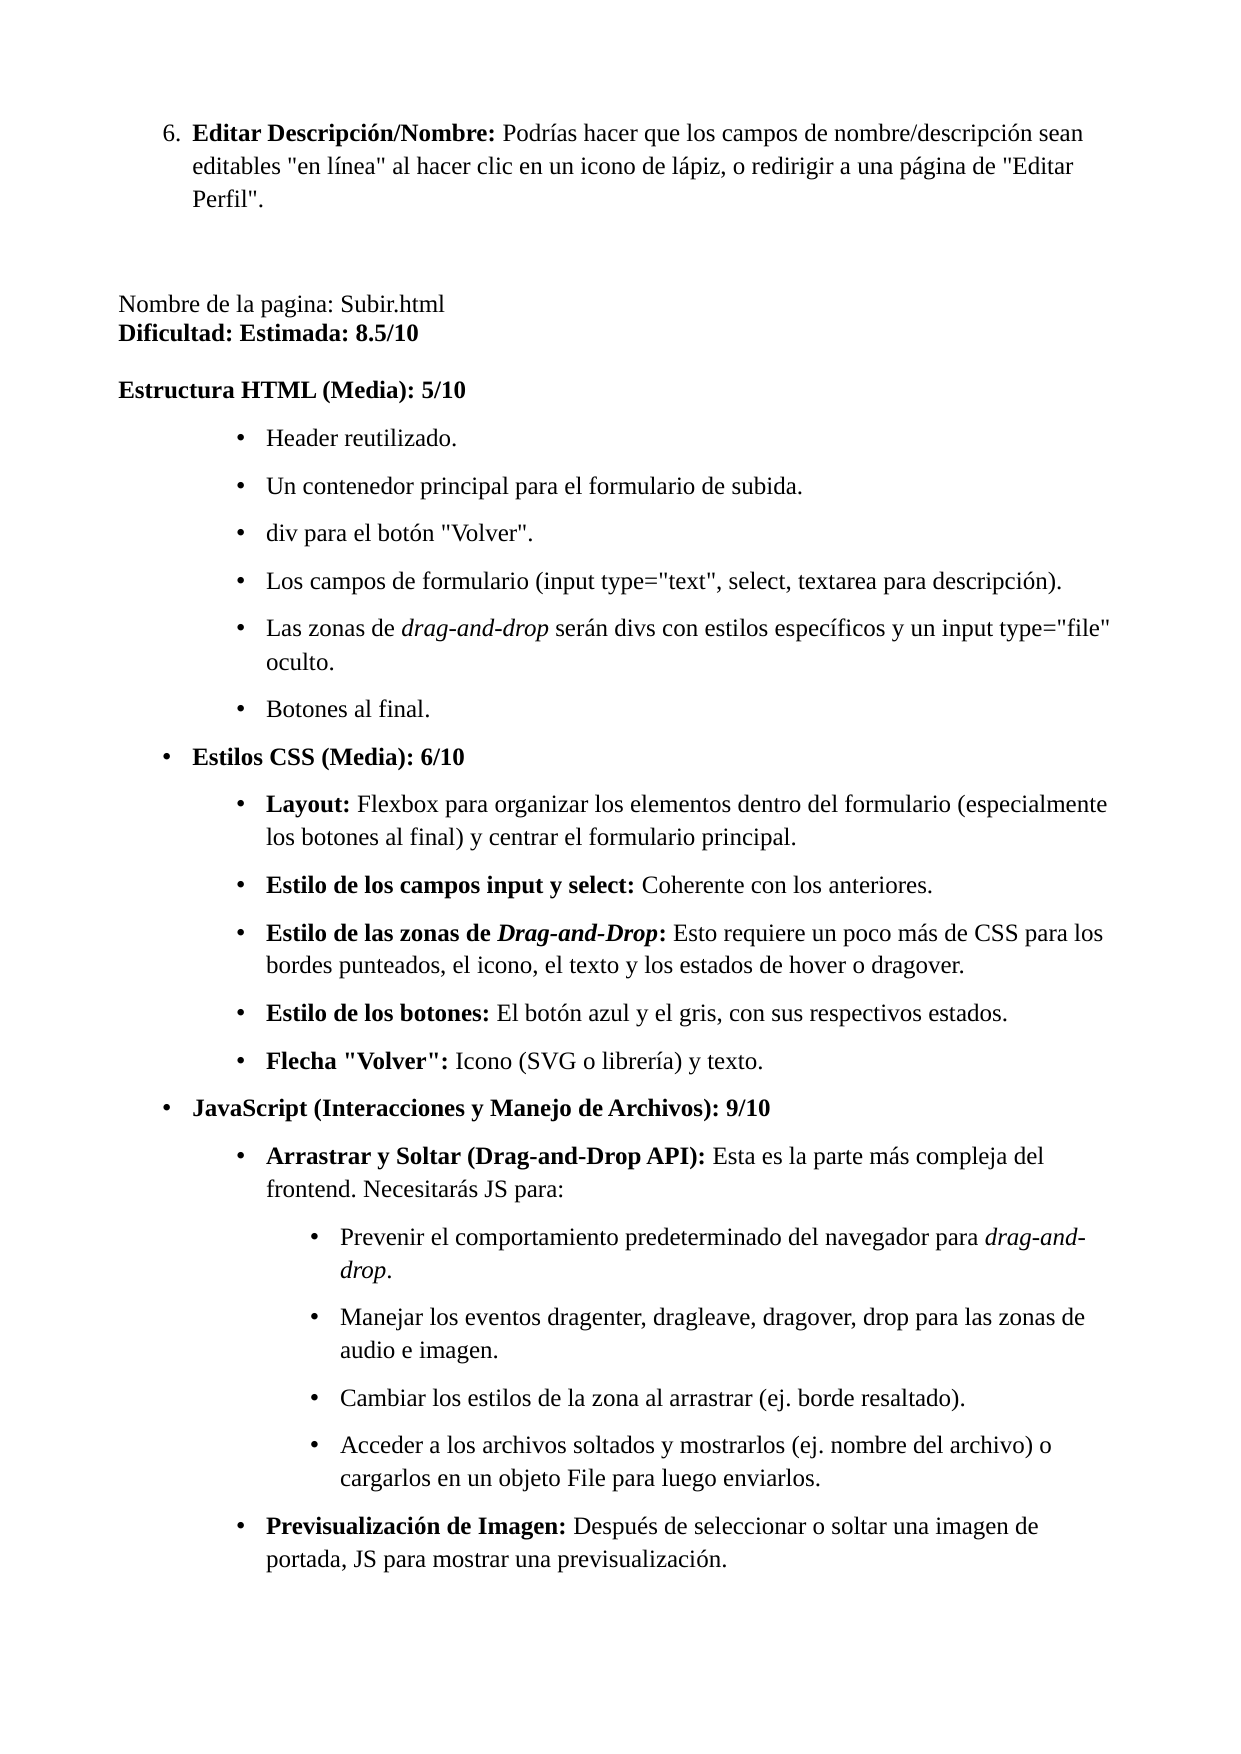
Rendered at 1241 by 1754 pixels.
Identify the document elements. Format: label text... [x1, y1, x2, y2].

list div para el botón "Volver". [236, 518, 1122, 547]
list Acceder a los archivos soltados y mostrarlos (ej. nombre del archivo) o cargarlos en un objeto File para luego enviarlos. [310, 1431, 1122, 1492]
list Estilo de las zonas de Drag-and-Drop: Esto requiere un poco más de CSS para los bordes punteados, el icono, el texto y los estados de hover o dragover. [236, 918, 1122, 979]
list Header reutilizado. [236, 423, 1122, 452]
list Cambiar los estilos de la zona al arrastrar (ej. borde resaltado). [310, 1383, 1122, 1412]
list JavaScript (Interacciones y Manejo de Archivos): 9/10 [162, 1093, 1122, 1122]
text Nombre de la pagina: Subir.html [118, 289, 1122, 318]
list Estilo de los botones: El botón azul y el gris, con sus respectivos estados. [236, 998, 1122, 1027]
text Estructura HTML (Media): 5/10 [118, 376, 1122, 404]
list Estilos CSS (Media): 6/10 [162, 742, 1122, 771]
list Arrastrar y Soltar (Drag-and-Drop API): Esta es la parte más compleja del frontend. Necesitarás JS para: [236, 1141, 1122, 1203]
list Las zonas de drag-and-drop serán divs con estilos específicos y un input type="file" oculto. [236, 613, 1122, 675]
list Layout: Flexbox para organizar los elementos dentro del formulario (especialmente los botones al final) y centrar el formulario principal. [236, 789, 1122, 851]
list Flecha "Volver": Icono (SVG o librería) y texto. [236, 1046, 1122, 1074]
list Botones al final. [236, 694, 1122, 723]
list Editar Descripción/Nombre: Podrías hacer que los campos de nombre/descripción sean editables "en línea" al hacer clic en un icono de lápiz, o redirigir a una página de "Editar Perfil". [162, 118, 1122, 213]
list Estilo de los campos input y select: Coherente con los anteriores. [236, 870, 1122, 899]
list Previsualización de Imagen: Después de seleccionar o soltar una imagen de portada, JS para mostrar una previsualización. [236, 1511, 1122, 1573]
text Dificultad: Estimada: 8.5/10 [118, 318, 1122, 347]
list Prevenir el comportamiento predeterminado del navegador para drag-and-drop. [310, 1222, 1122, 1283]
list Manejar los eventos dragenter, dragleave, dragover, drop para las zonas de audio e imagen. [310, 1302, 1122, 1364]
list Un contenedor principal para el formulario de subida. [236, 471, 1122, 499]
list Los campos de formulario (input type="text", select, textarea para descripción). [236, 566, 1122, 595]
